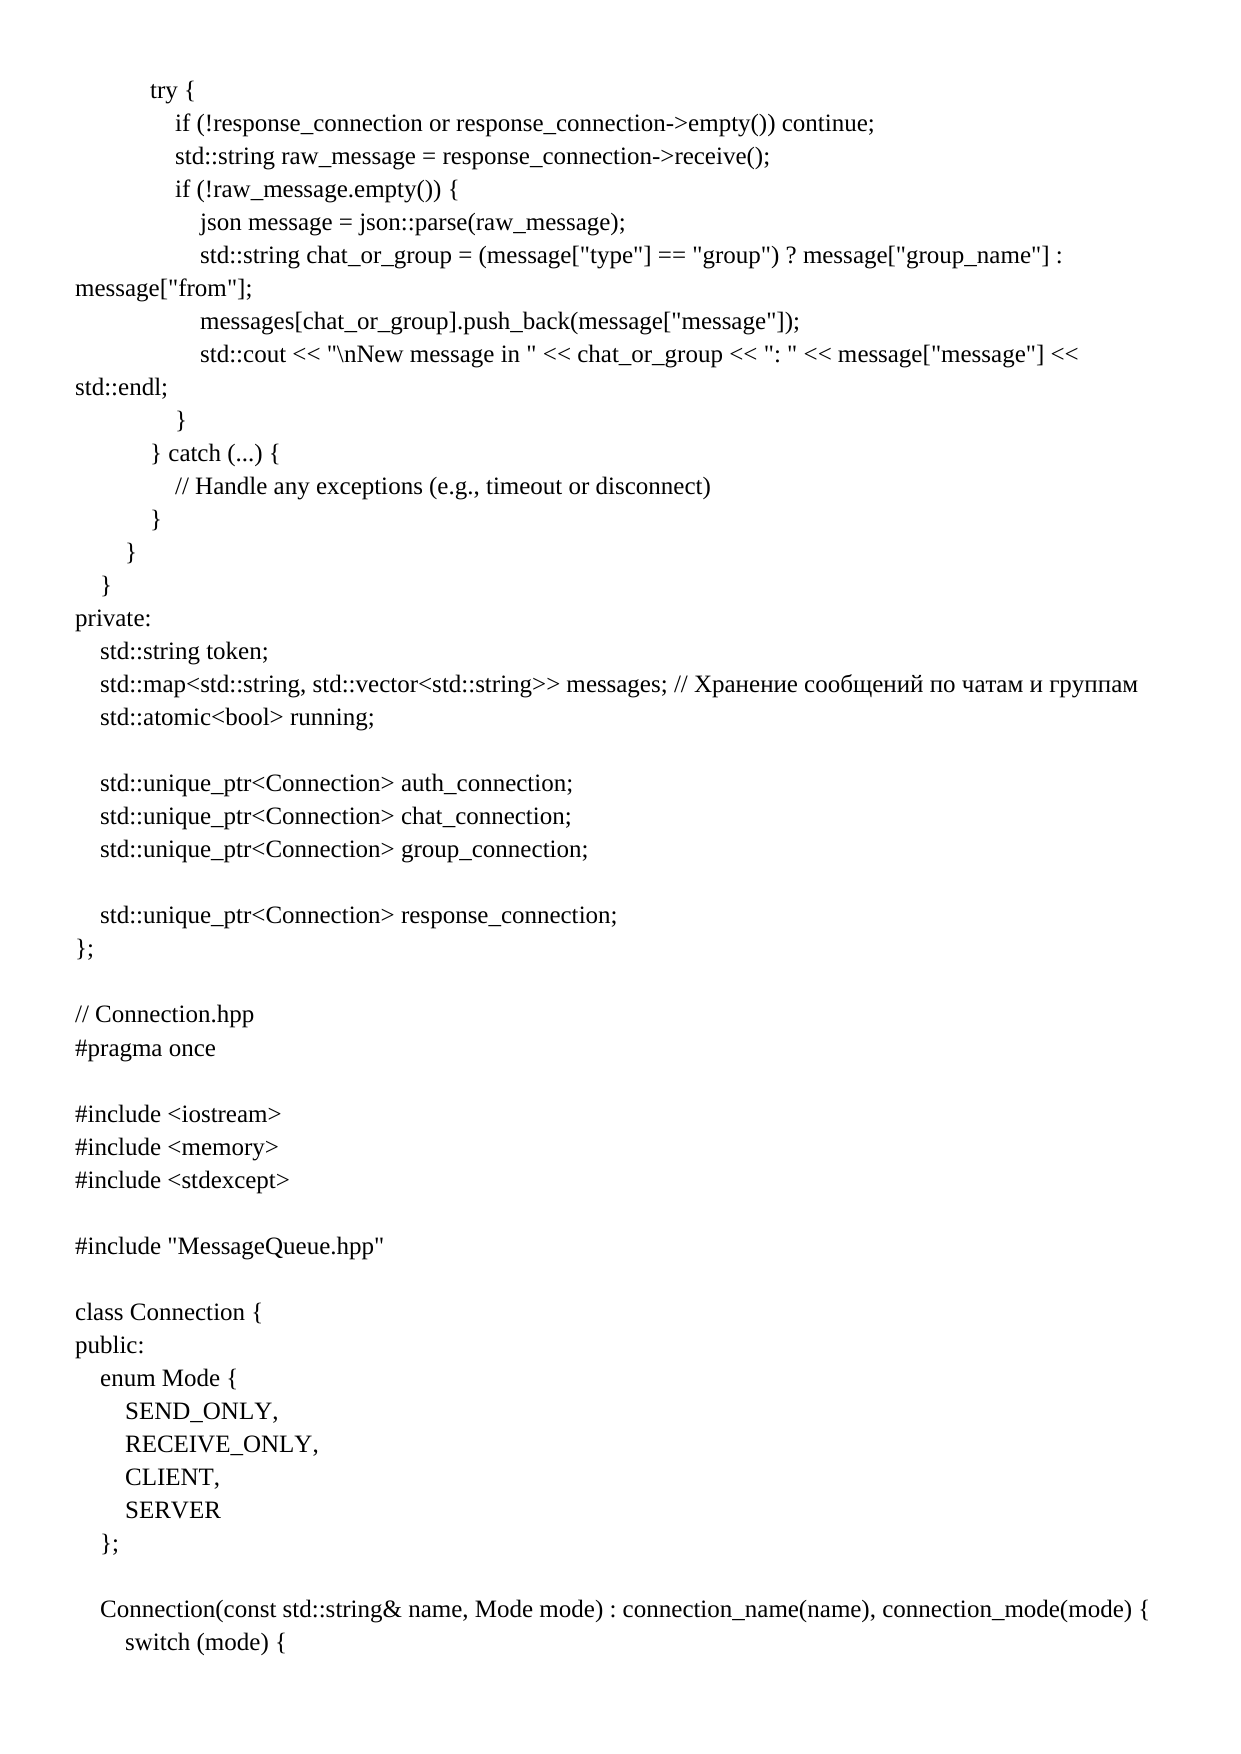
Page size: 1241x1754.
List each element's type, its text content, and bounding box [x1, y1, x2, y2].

text std::string raw_message = response_connection->receive(); [75, 141, 1165, 170]
text }; [75, 1528, 1165, 1557]
text #include <iostream> [75, 1099, 1165, 1127]
text if (!response_connection or response_connection->empty()) continue; [75, 108, 1165, 137]
text SERVER [75, 1495, 1165, 1524]
text class Connection { [75, 1297, 1165, 1326]
text }; [75, 933, 1165, 962]
text } [75, 570, 1165, 599]
text if (!raw_message.empty()) { [75, 174, 1165, 203]
text std::string token; [75, 636, 1165, 665]
text #include <memory> [75, 1132, 1165, 1160]
text std::unique_ptr<Connection> chat_connection; [75, 801, 1165, 830]
text } [75, 405, 1165, 434]
text Connection(const std::string& name, Mode mode) : connection_name(name), connection_mode(mode) { [75, 1594, 1165, 1623]
text #pragma once [75, 1033, 1165, 1061]
text RECEIVE_ONLY, [75, 1429, 1165, 1458]
text std::unique_ptr<Connection> response_connection; [75, 901, 1165, 929]
text } [75, 537, 1165, 566]
text public: [75, 1330, 1165, 1358]
text } [75, 504, 1165, 533]
text messages[chat_or_group].push_back(message["message"]); [75, 306, 1165, 335]
text #include <stdexcept> [75, 1165, 1165, 1193]
text std::atomic<bool> running; [75, 702, 1165, 731]
text std::string chat_or_group = (message["type"] == "group") ? message["group_name"] : message["from"]; [75, 240, 1165, 302]
text } catch (...) { [75, 438, 1165, 467]
text enum Mode { [75, 1363, 1165, 1392]
text std::map<std::string, std::vector<std::string>> messages; // Хранение сообщений по чатам и группам [75, 669, 1165, 698]
text std::cout << "\nNew message in " << chat_or_group << ": " << message["message"] << std::endl; [75, 339, 1165, 401]
text private: [75, 603, 1165, 632]
text CLIENT, [75, 1462, 1165, 1491]
text try { [75, 75, 1165, 104]
text std::unique_ptr<Connection> group_connection; [75, 834, 1165, 863]
text #include "MessageQueue.hpp" [75, 1231, 1165, 1259]
text SEND_ONLY, [75, 1396, 1165, 1424]
text // Handle any exceptions (e.g., timeout or disconnect) [75, 471, 1165, 500]
text // Connection.hpp [75, 999, 1165, 1028]
text switch (mode) { [75, 1627, 1165, 1656]
text std::unique_ptr<Connection> auth_connection; [75, 768, 1165, 797]
text json message = json::parse(raw_message); [75, 207, 1165, 236]
